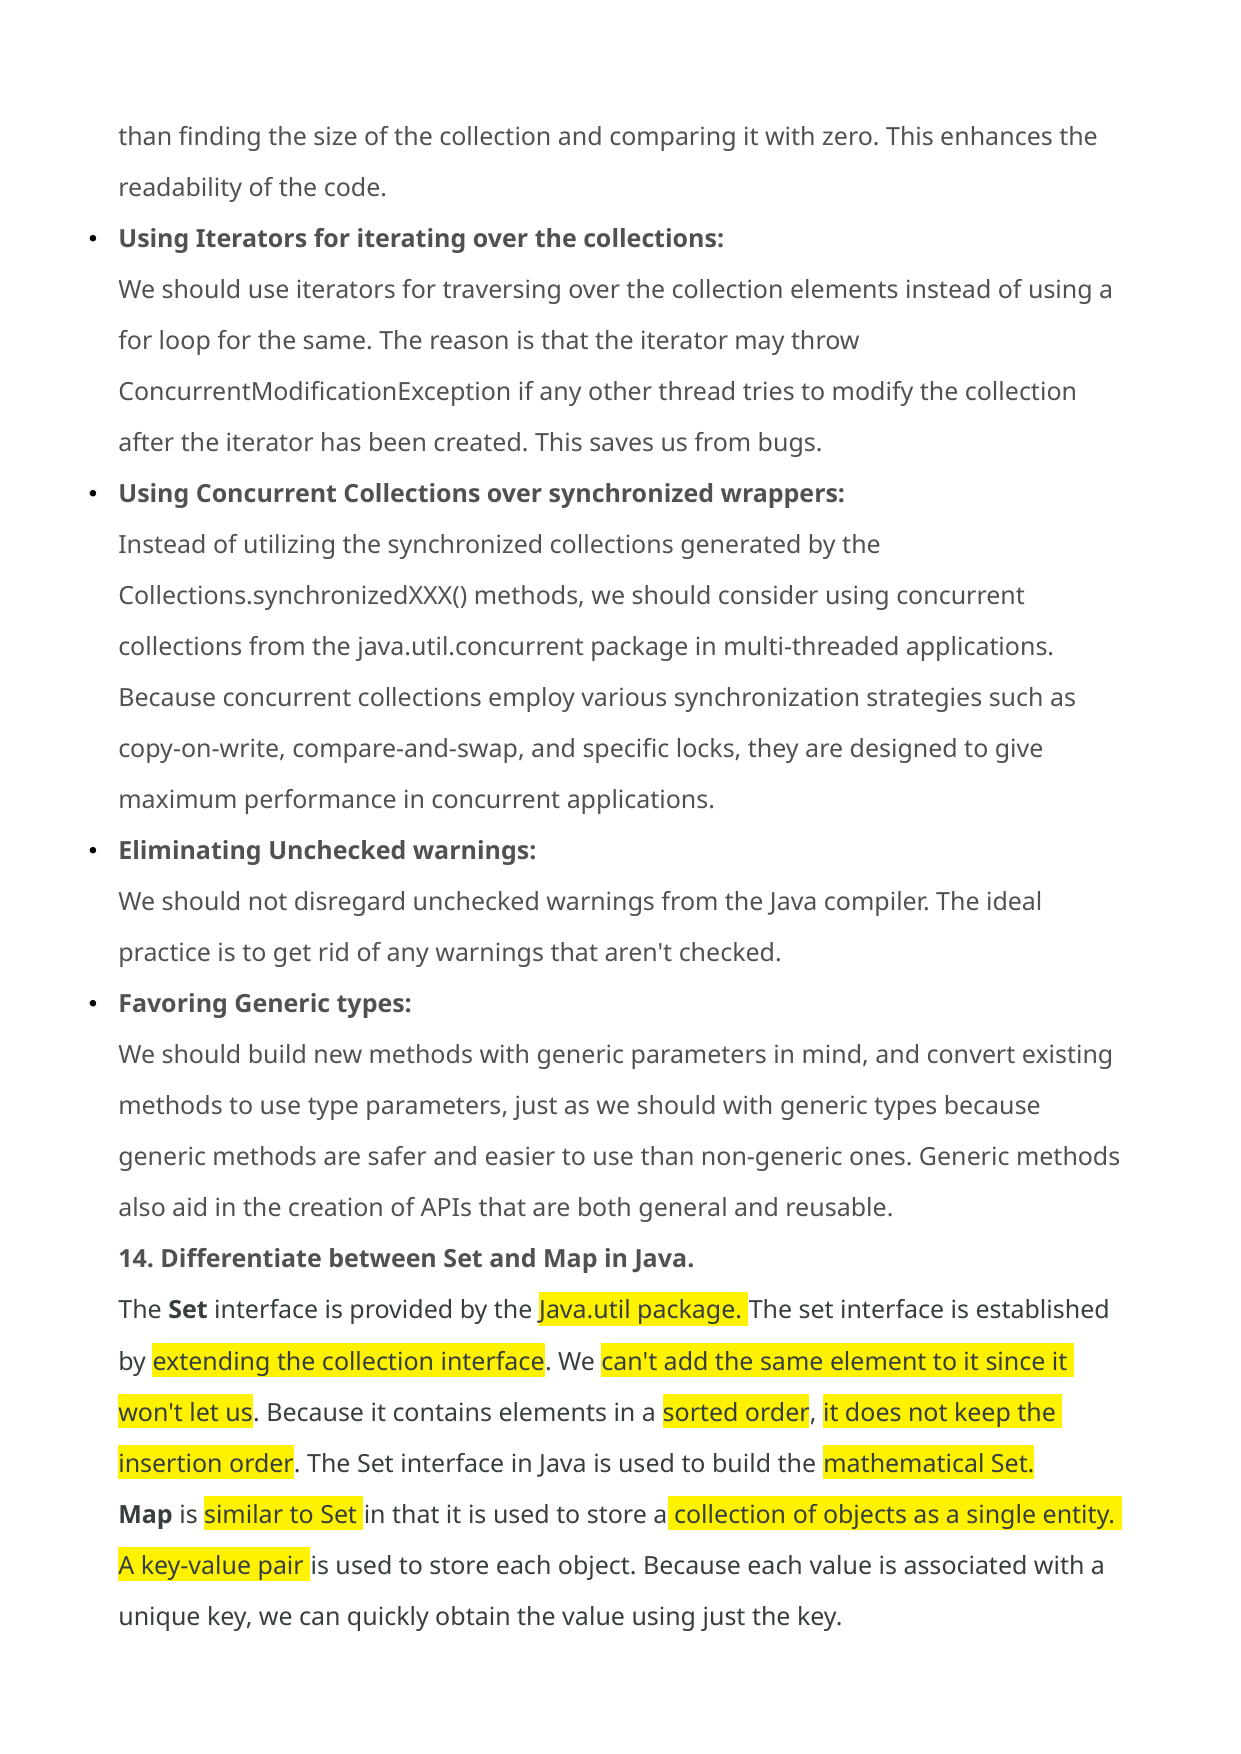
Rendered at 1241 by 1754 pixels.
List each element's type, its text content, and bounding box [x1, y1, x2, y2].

list Using Iterators for iterating over the collections: We should use iterators for traversing over the collection elements instead of using a for loop for the same. The reason is that the iterator may throw ConcurrentModificationException if any other thread tries to modify the collection after the iterator has been created. This saves us from bugs. [118, 220, 1122, 458]
list Eliminating Unchecked warnings: We should not disregard unchecked warnings from the Java compiler. The ideal practice is to get rid of any warnings that aren't checked. [118, 833, 1122, 969]
text Map is similar to Set in that it is used to store a collection of objects as a single entity. A key-value pair is used to store each object. Because each value is associated with a unique key, we can quickly obtain the value using just the key. [118, 1496, 1122, 1632]
text The Set interface is provided by the Java.util package. The set interface is established by extending the collection interface. We can't add the same element to it since it won't let us. Because it contains elements in a sorted order, it does not keep the insertion order. The Set interface in Java is used to build the mathematical Set. [118, 1292, 1122, 1479]
list Favoring Generic types: We should build new methods with generic parameters in mind, and convert existing methods to use type parameters, just as we should with generic types because generic methods are safer and easier to use than non-generic ones. Generic methods also aid in the creation of APIs that are both general and reusable. [118, 986, 1122, 1224]
list Using Concurrent Collections over synchronized wrappers: Instead of utilizing the synchronized collections generated by the Collections.synchronizedXXX() methods, we should consider using concurrent collections from the java.util.concurrent package in multi-threaded applications. Because concurrent collections employ various synchronization strategies such as copy-on-write, compare-and-swap, and specific locks, they are designed to give maximum performance in concurrent applications. [118, 475, 1122, 816]
list than finding the size of the collection and comparing it with zero. This enhances the readability of the code. [118, 118, 1122, 203]
subtitle 14. Differentiate between Set and Map in Java. [118, 1241, 1122, 1275]
